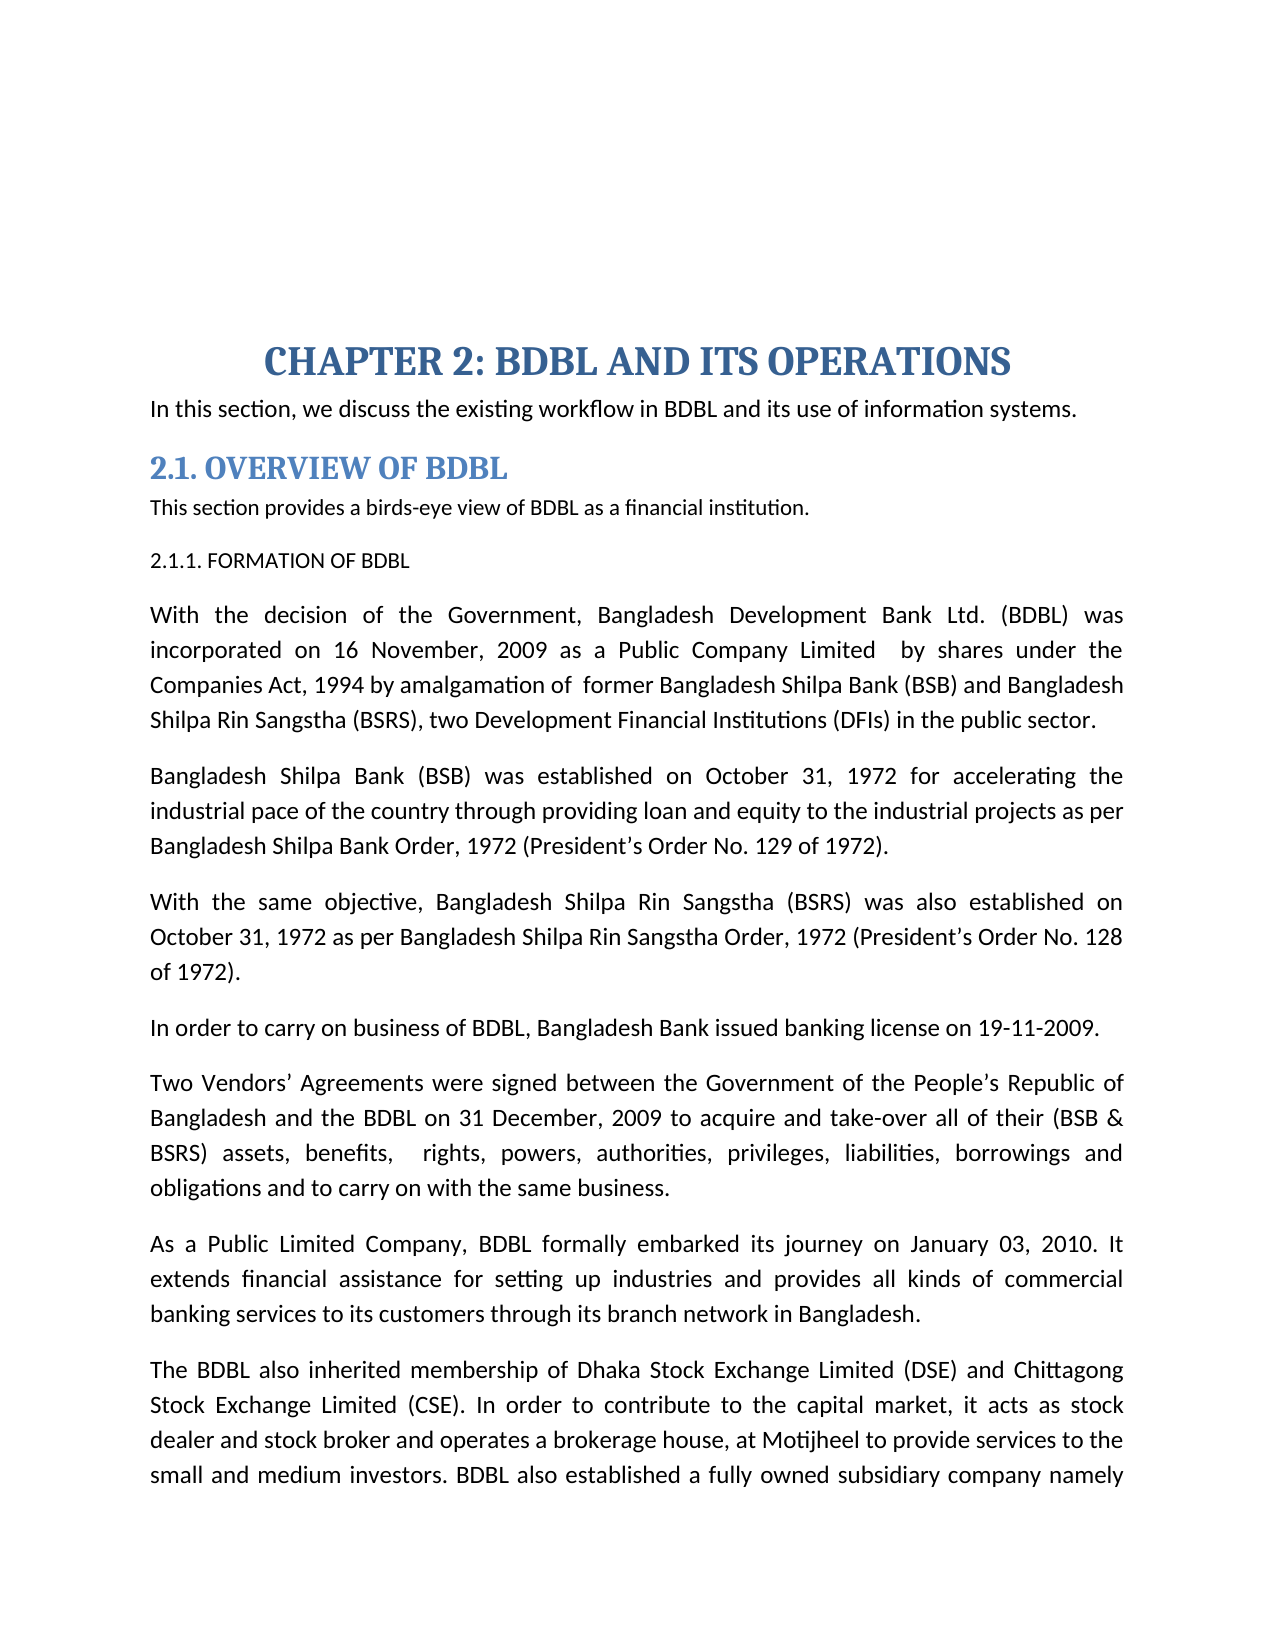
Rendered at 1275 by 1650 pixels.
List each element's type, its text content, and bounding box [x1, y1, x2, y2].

text In this section, we discuss the existing workflow in BDBL and its use of information systems. [150, 393, 1125, 424]
text 2.1.1. FORMATION OF BDBL [150, 546, 1125, 574]
text The BDBL also inherited membership of Dhaka Stock Exchange Limited (DSE) and Chittagong Stock Exchange Limited (CSE). In order to contribute to the capital market, it acts as stock dealer and stock broker and operates a brokerage house, at Motijheel to provide services to the small and medium investors. BDBL also established a fully owned subsidiary company namely [150, 1354, 1125, 1490]
text With the same objective, Bangladesh Shilpa Rin Sangstha (BSRS) was also established on October 31, 1972 as per Bangladesh Shilpa Rin Sangstha Order, 1972 (President’s Order No. 128 of 1972). [150, 886, 1125, 986]
text This section provides a birds-eye view of BDBL as a financial institution. [150, 493, 1125, 521]
text As a Public Limited Company, BDBL formally embarked its journey on January 03, 2010. It extends financial assistance for setting up industries and provides all kinds of commercial banking services to its customers through its branch network in Bangladesh. [150, 1228, 1125, 1329]
text Two Vendors’ Agreements were signed between the Government of the People’s Republic of Bangladesh and the BDBL on 31 December, 2009 to acquire and take-over all of their (BSB & BSRS) assets, benefits, rights, powers, authorities, privileges, liabilities, borrowings and obligations and to carry on with the same business. [150, 1068, 1125, 1203]
text With the decision of the Government, Bangladesh Development Bank Ltd. (BDBL) was incorporated on 16 November, 2009 as a Public Company Limited by shares under the Companies Act, 1994 by amalgamation of former Bangladesh Shilpa Bank (BSB) and Bangladesh Shilpa Rin Sangstha (BSRS), two Development Financial Institutions (DFIs) in the public sector. [150, 599, 1125, 735]
subtitle 2.1. OVERVIEW OF BDBL [150, 449, 1125, 487]
text Bangladesh Shilpa Bank (BSB) was established on October 31, 1972 for accelerating the industrial pace of the country through providing loan and equity to the industrial projects as per Bangladesh Shilpa Bank Order, 1972 (President’s Order No. 129 of 1972). [150, 760, 1125, 861]
text In order to carry on business of BDBL, Bangladesh Bank issued banking license on 19-11-2009. [150, 1012, 1125, 1042]
subtitle CHAPTER 2: BDBL AND ITS OPERATIONS [150, 338, 1125, 386]
